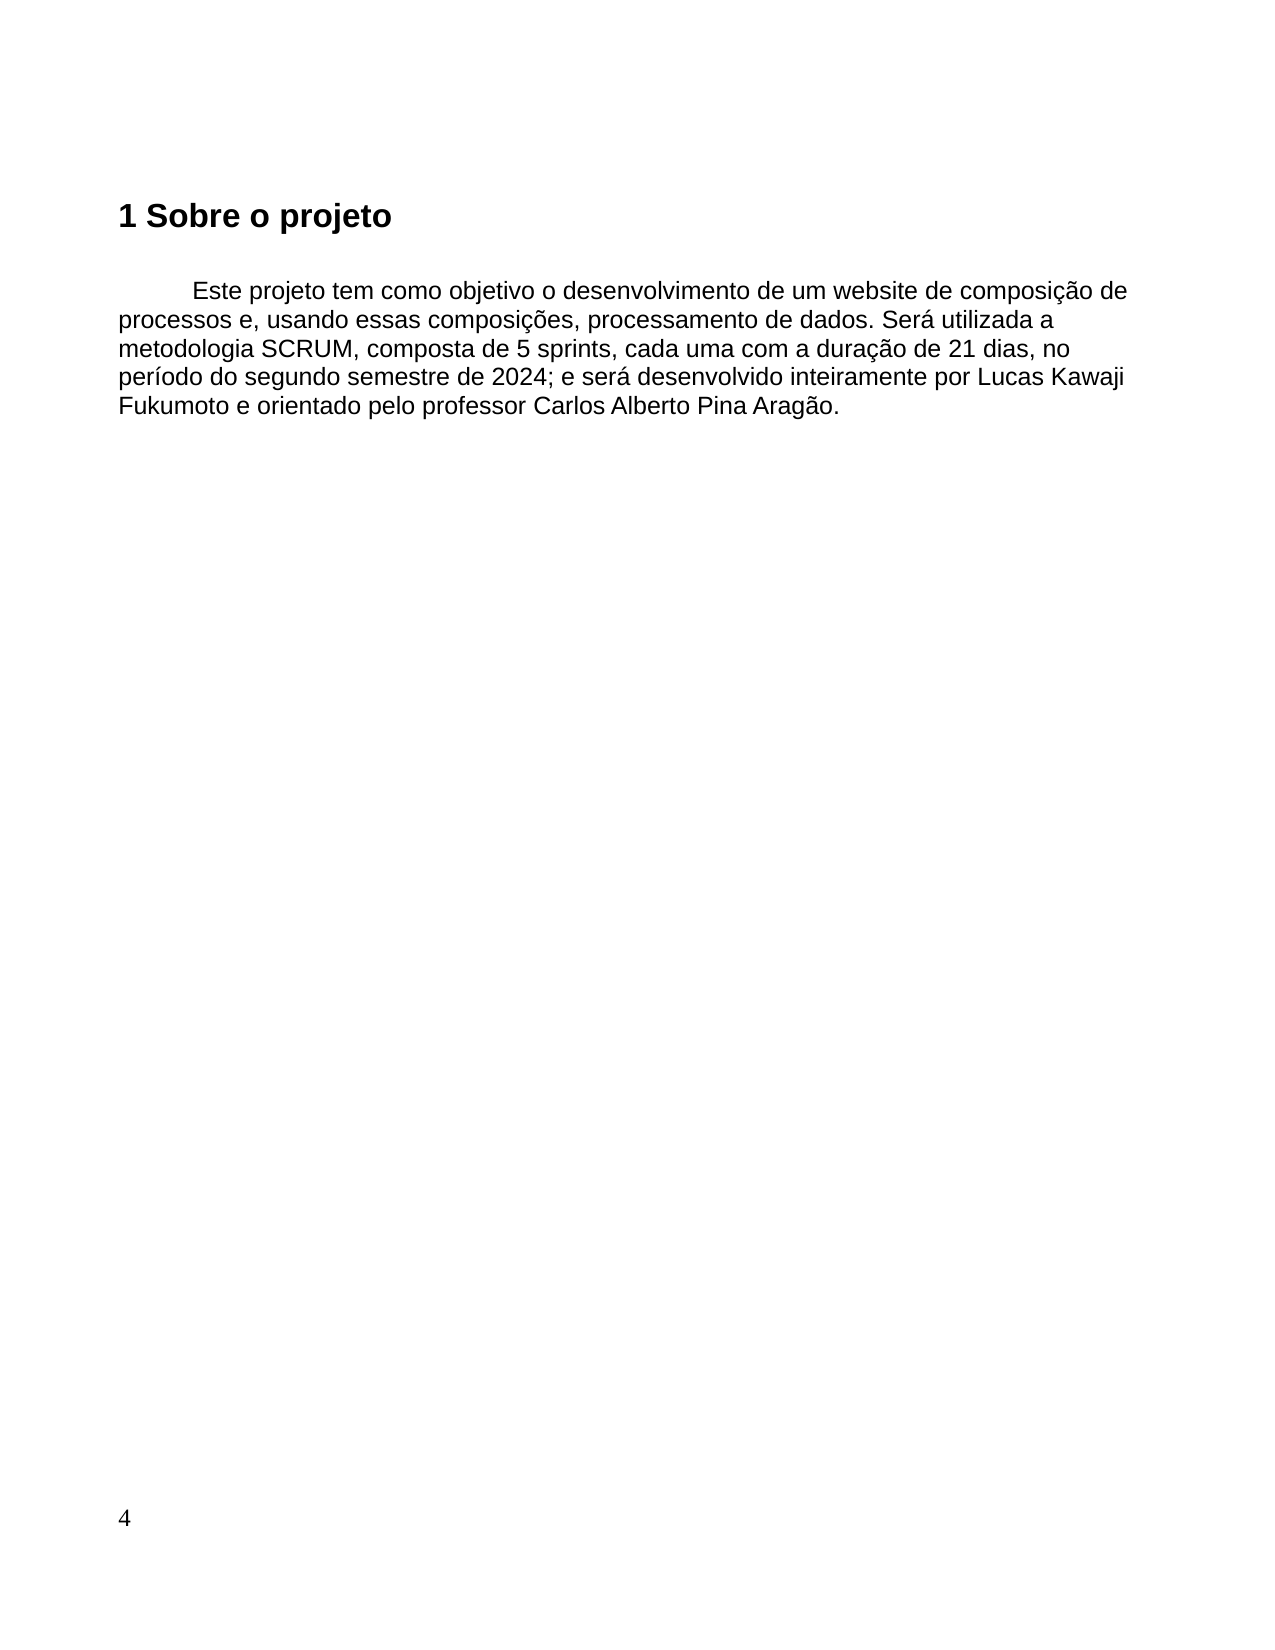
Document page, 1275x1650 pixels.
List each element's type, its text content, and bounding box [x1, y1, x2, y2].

subtitle 1 Sobre o projeto [118, 196, 1157, 235]
text Este projeto tem como objetivo o desenvolvimento de um website de composição de processos e, usando essas composições, processamento de dados. Será utilizada a metodologia SCRUM, composta de 5 sprints, cada uma com a duração de 21 dias, no período do segundo semestre de 2024; e será desenvolvido inteiramente por Lucas Kawaji Fukumoto e orientado pelo professor Carlos Alberto Pina Aragão. [118, 276, 1157, 420]
